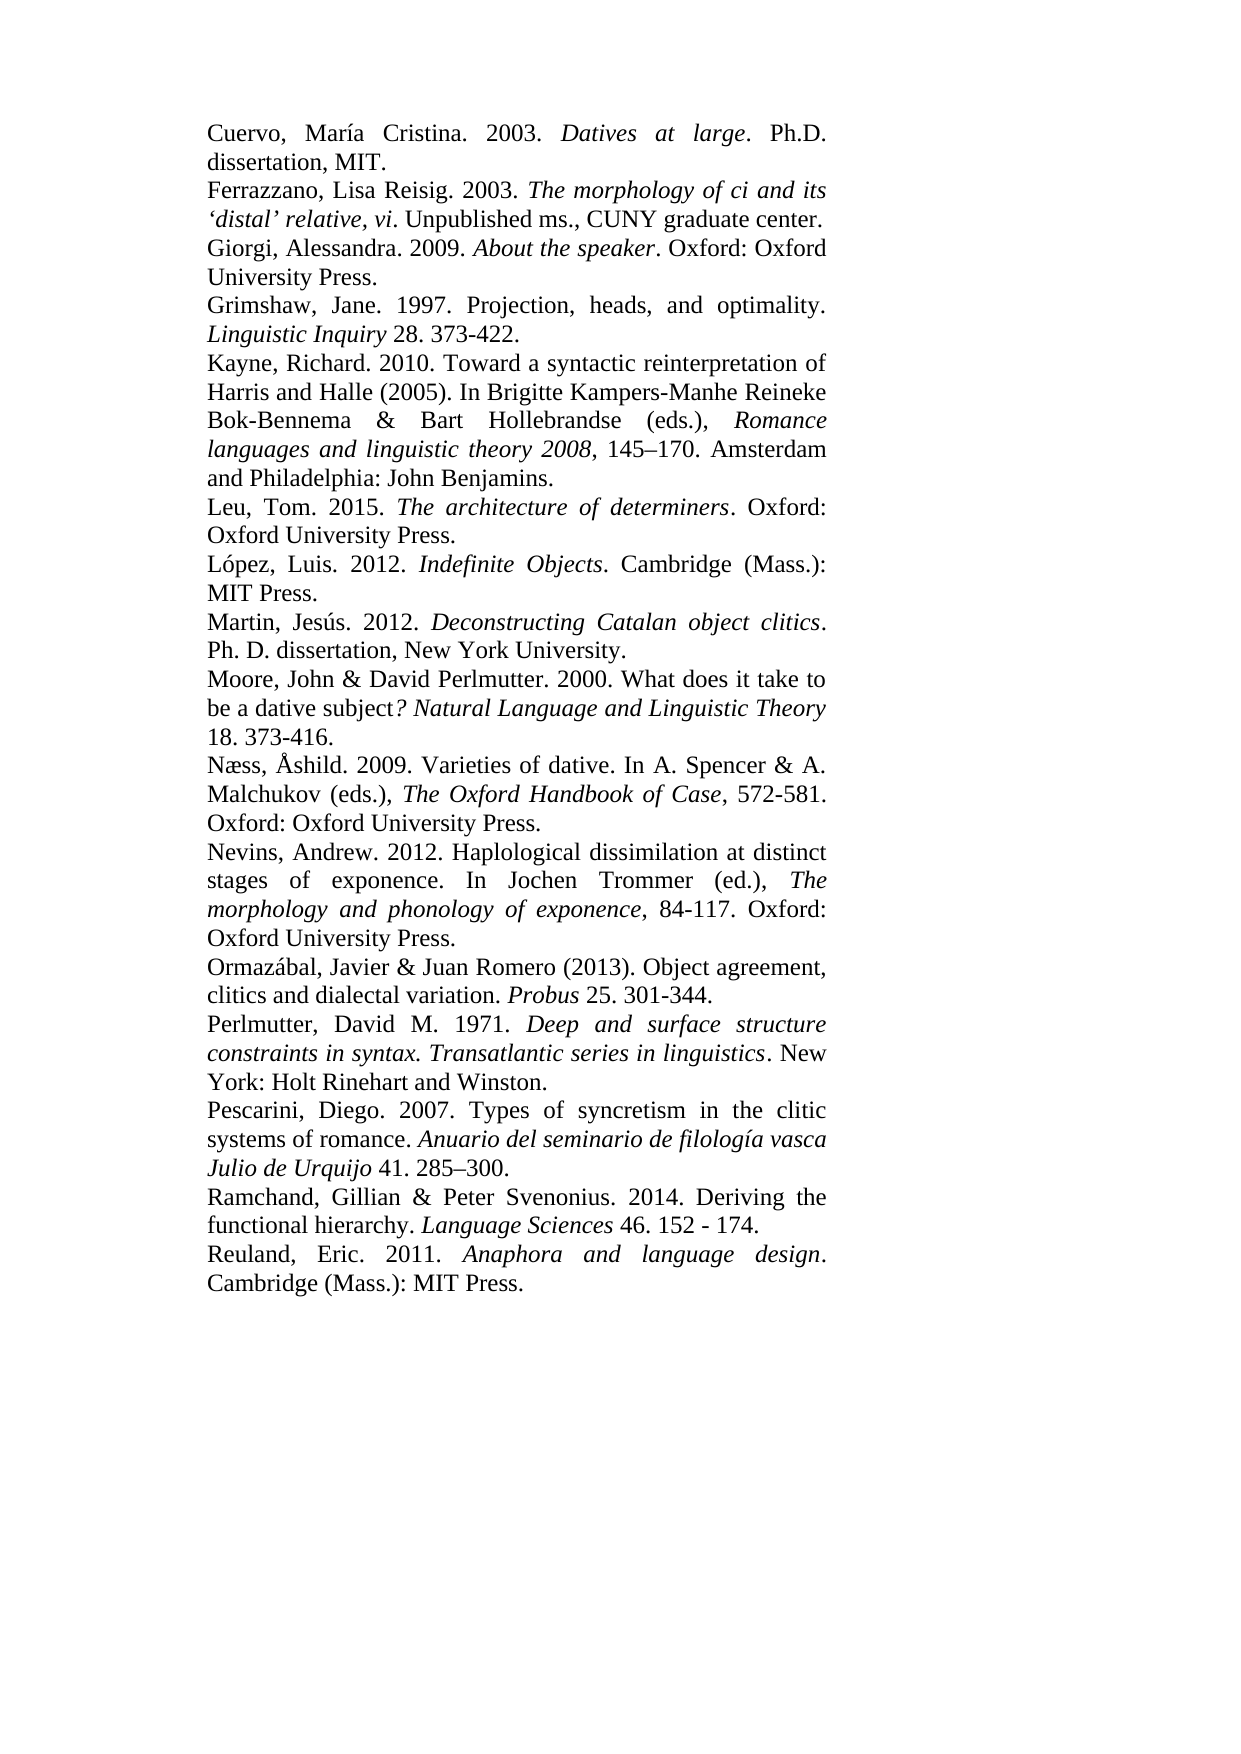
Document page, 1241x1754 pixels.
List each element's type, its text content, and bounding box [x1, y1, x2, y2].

text Martin, Jesús. 2012. Deconstructing Catalan object clitics. Ph. D. dissertation, New York University. [207, 607, 827, 664]
text Giorgi, Alessandra. 2009. About the speaker. Oxford: Oxford University Press. [207, 233, 827, 291]
text Moore, John & David Perlmutter. 2000. What does it take to be a dative subject? Natural Language and Linguistic Theory 18. 373-416. [207, 664, 827, 751]
text Perlmutter, David M. 1971. Deep and surface structure constraints in syntax. Transatlantic series in linguistics. New York: Holt Rinehart and Winston. [207, 1009, 827, 1096]
text Grimshaw, Jane. 1997. Projection, heads, and optimality. Linguistic Inquiry 28. 373-422. [207, 291, 827, 348]
text Kayne, Richard. 2010. Toward a syntactic reinterpretation of Harris and Halle (2005). In Brigitte Kampers-Manhe Reineke Bok-Bennema & Bart Hollebrandse (eds.), Romance languages and linguistic theory 2008, 145–170. Amsterdam and Philadelphia: John Benjamins. [207, 348, 827, 492]
text Ferrazzano, Lisa Reisig. 2003. The morphology of ci and its ‘distal’ relative, vi. Unpublished ms., CUNY graduate center. [207, 176, 827, 233]
text Leu, Tom. 2015. The architecture of determiners. Oxford: Oxford University Press. [207, 492, 827, 549]
text Ramchand, Gillian & Peter Svenonius. 2014. Deriving the functional hierarchy. Language Sciences 46. 152 - 174. [207, 1182, 827, 1239]
text Næss, Åshild. 2009. Varieties of dative. In A. Spencer & A. Malchukov (eds.), The Oxford Handbook of Case, 572-581. Oxford: Oxford University Press. [207, 751, 827, 837]
text Pescarini, Diego. 2007. Types of syncretism in the clitic systems of romance. Anuario del seminario de filología vasca Julio de Urquijo 41. 285–300. [207, 1096, 827, 1182]
text López, Luis. 2012. Indefinite Objects. Cambridge (Mass.): MIT Press. [207, 549, 827, 607]
text Reuland, Eric. 2011. Anaphora and language design. Cambridge (Mass.): MIT Press. [207, 1239, 827, 1297]
text Nevins, Andrew. 2012. Haplological dissimilation at distinct stages of exponence. In Jochen Trommer (ed.), The morphology and phonology of exponence, 84-117. Oxford: Oxford University Press. [207, 837, 827, 952]
text Ormazábal, Javier & Juan Romero (2013). Object agreement, clitics and dialectal variation. Probus 25. 301-344. [207, 952, 827, 1009]
text Cuervo, María Cristina. 2003. Datives at large. Ph.D. dissertation, MIT. [207, 118, 827, 176]
